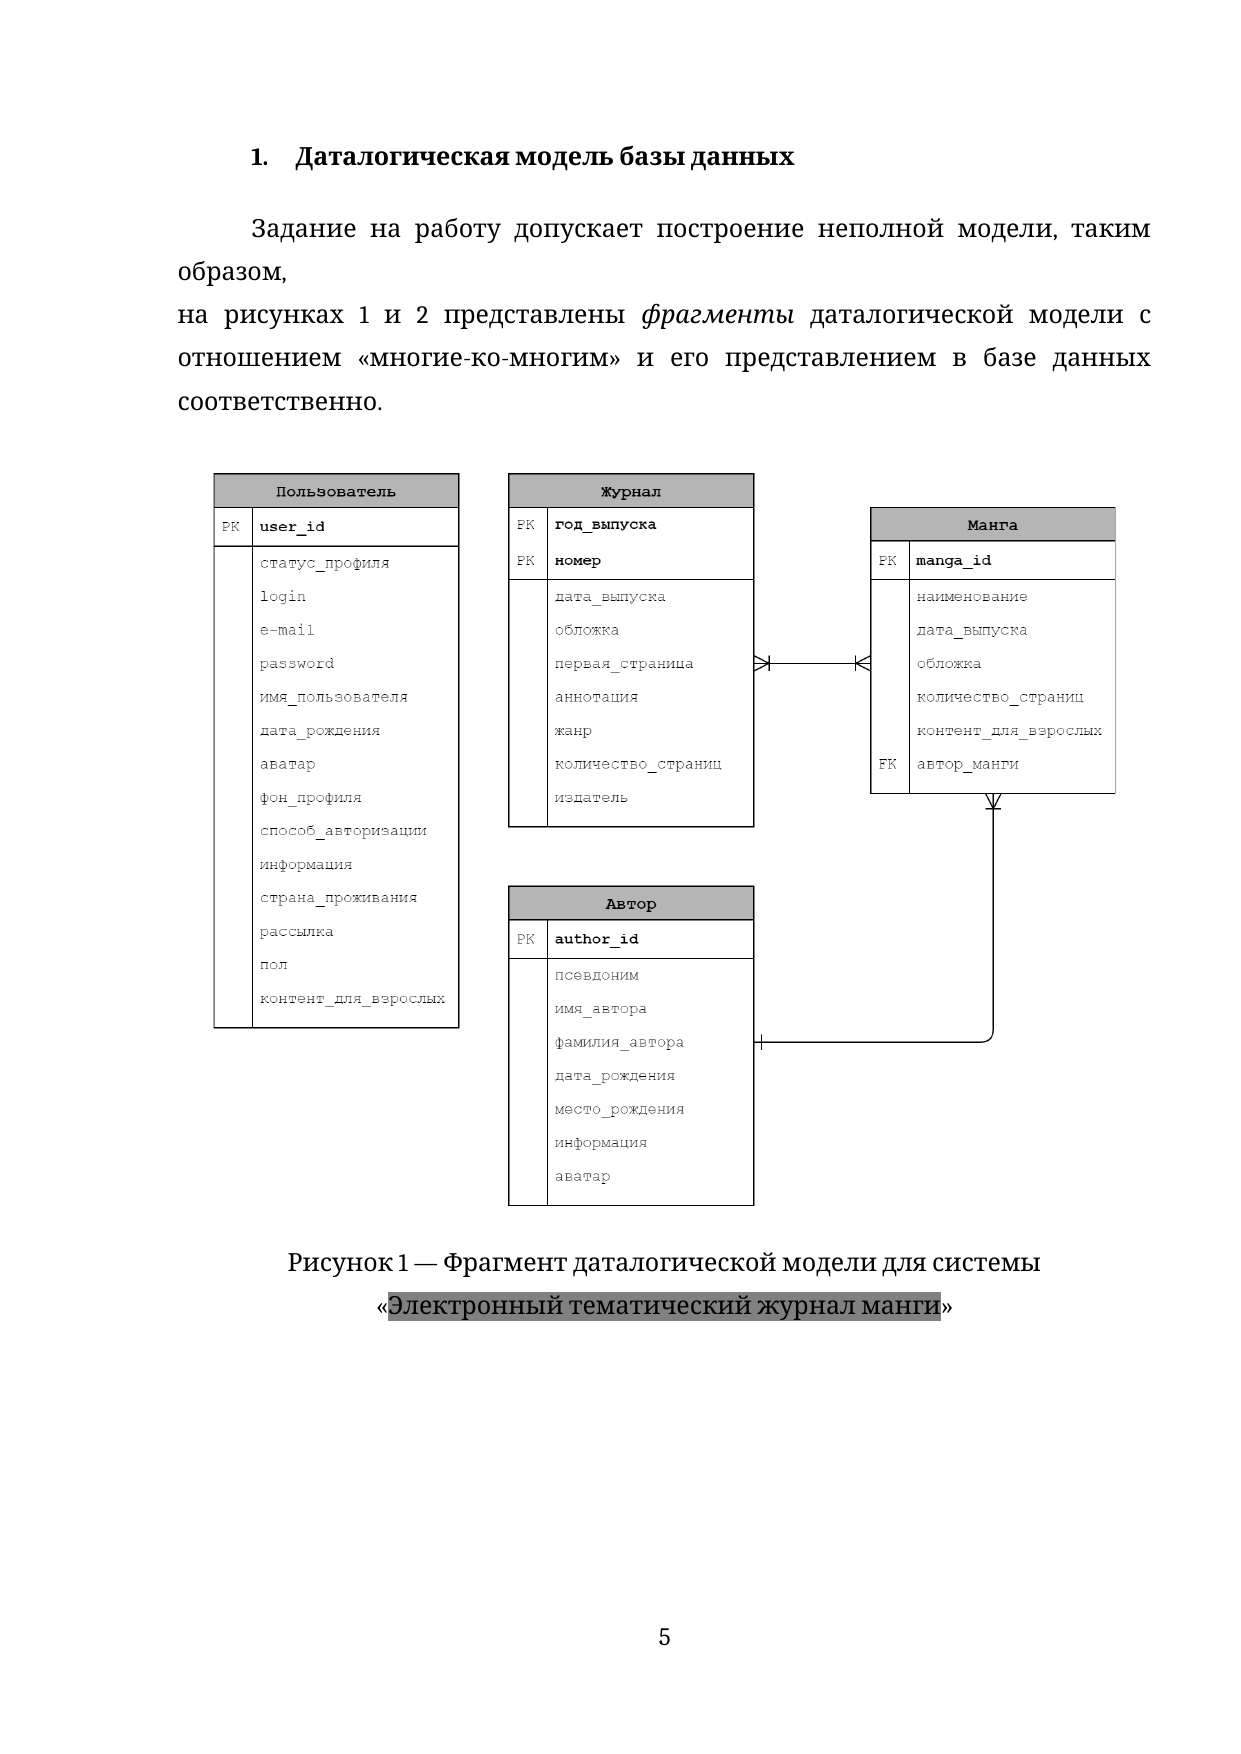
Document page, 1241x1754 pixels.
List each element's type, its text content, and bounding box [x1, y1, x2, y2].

text Рисунок 1 — Фрагмент даталогической модели для системы [177, 1249, 1152, 1278]
text «Электронный тематический журнал манги» [177, 1292, 1152, 1321]
text Задание на работу допускает построение неполной модели, таким образом, на рисунках 1 и 2 представлены фрагменты даталогической модели с отношением «многие-ко-многим» и его представлением в базе данных соответственно. [177, 215, 1152, 416]
list Даталогическая модель базы данных [251, 143, 1152, 172]
picture [213, 473, 1116, 1206]
